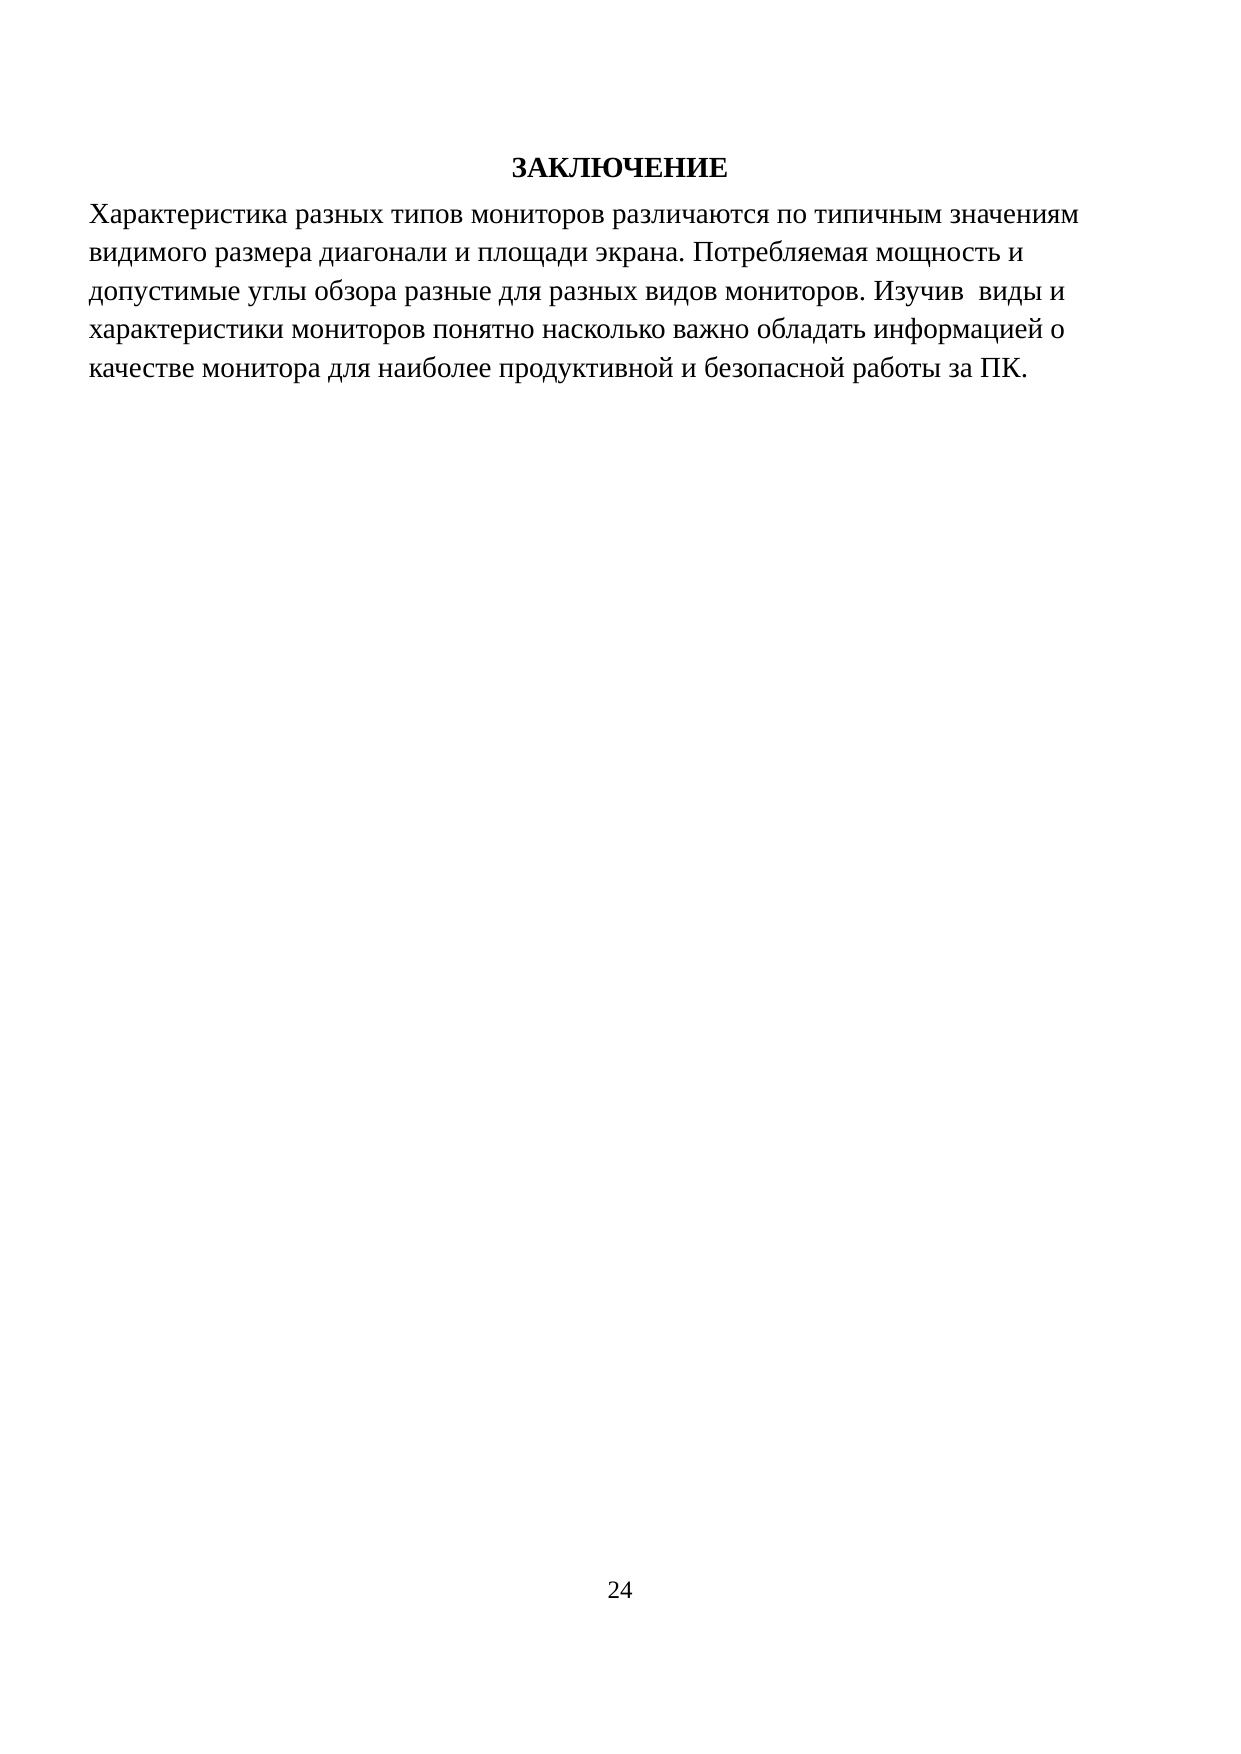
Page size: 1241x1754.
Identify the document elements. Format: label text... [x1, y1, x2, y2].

subtitle Заключение [88, 150, 1151, 183]
text Характеристика разных типов мониторов различаются по типичным значениям видимого размера диагонали и площади экрана. Потребляемая мощность и допустимые углы обзора разные для разных видов мониторов. Изучив виды и характеристики мониторов понятно насколько важно обладать информацией о качестве монитора для наиболее продуктивной и безопасной работы за ПК. [88, 196, 1151, 384]
